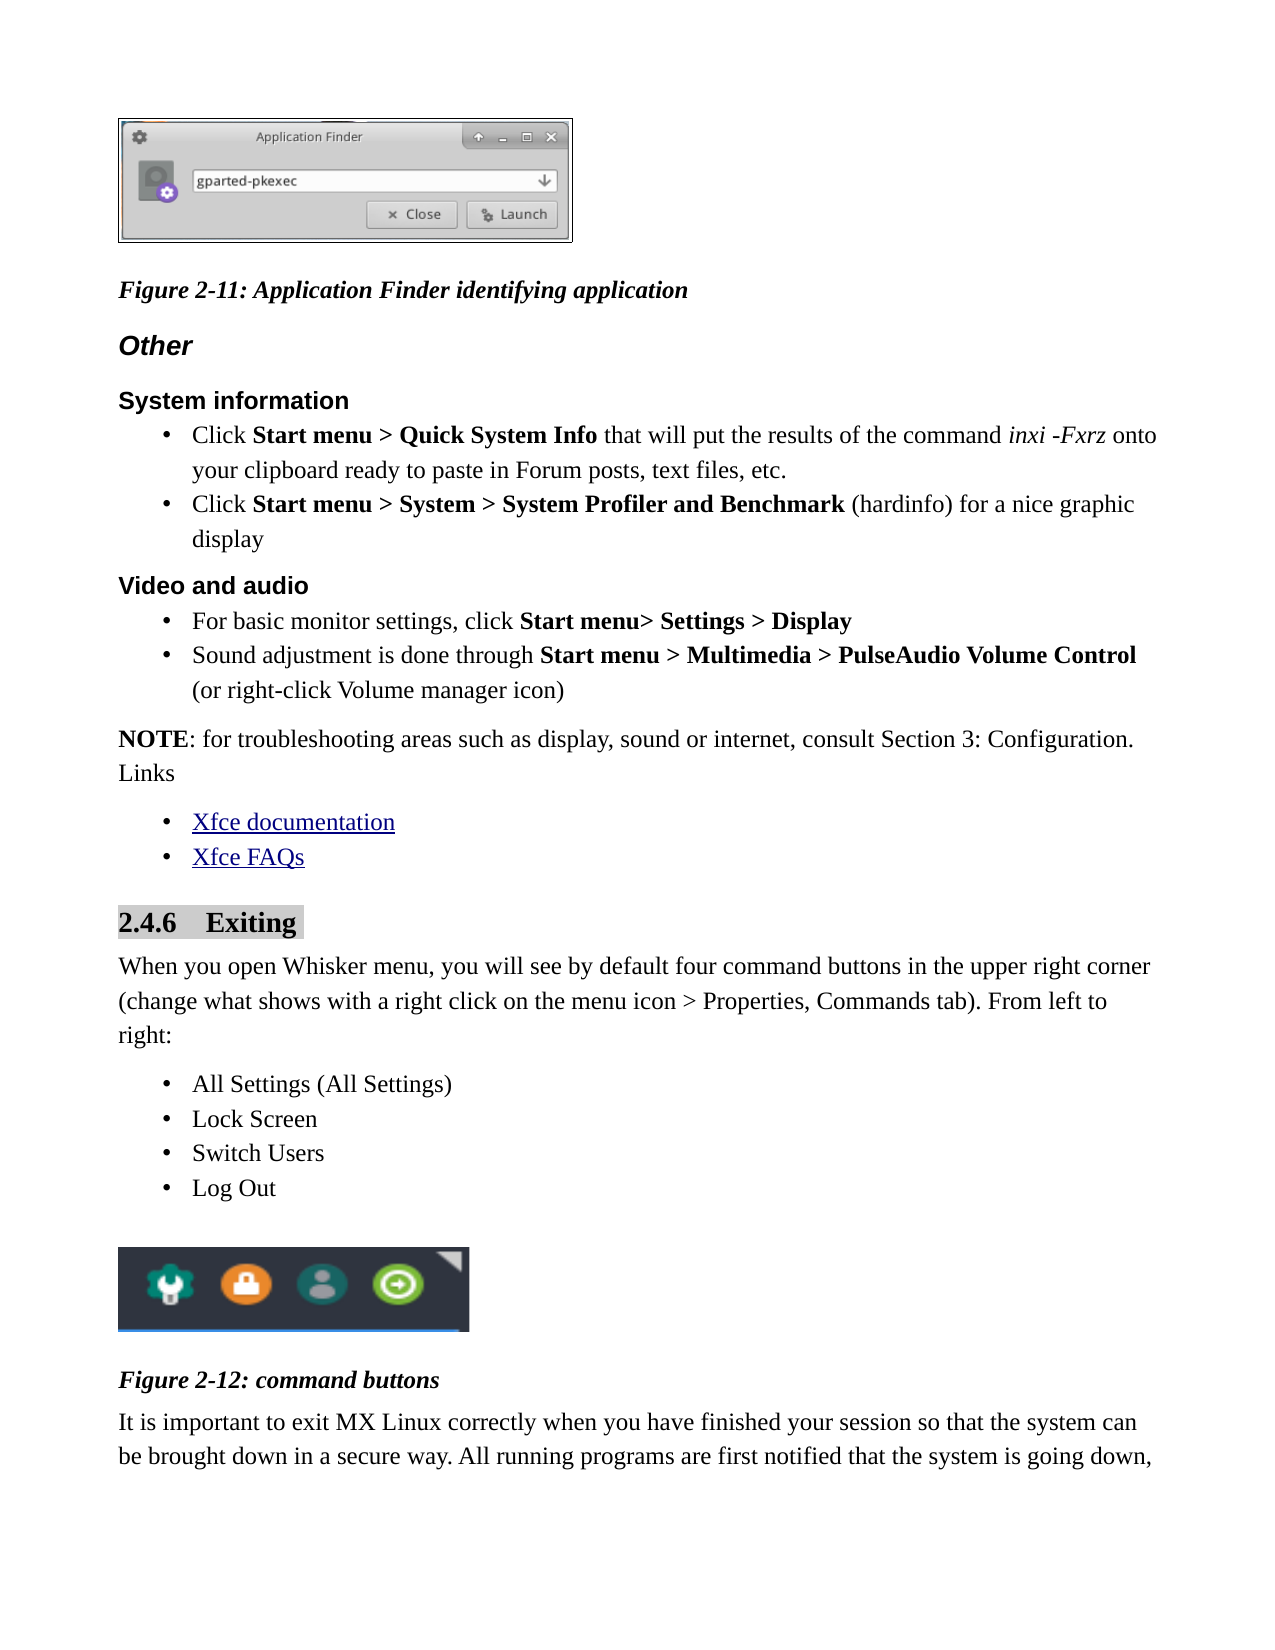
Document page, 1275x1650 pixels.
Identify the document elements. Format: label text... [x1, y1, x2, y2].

list Switch Users [162, 1138, 1157, 1167]
text Links [118, 758, 1157, 787]
list For basic monitor settings, click Start menu> Settings > Display [162, 606, 1157, 634]
list Lock Screen [162, 1104, 1157, 1133]
list All Settings (All Settings) [162, 1069, 1157, 1098]
picture [121, 121, 569, 240]
picture [118, 1247, 470, 1332]
subtitle 2.4.6 Exiting [304, 905, 1157, 939]
subtitle Video and audio [118, 571, 1157, 599]
text It is important to exit MX Linux correctly when you have finished your session so that the system can be brought down in a secure way. All running programs are first notified that the system is going down, [118, 1407, 1157, 1470]
list Xfce FAQs [162, 842, 1157, 871]
list Sound adjustment is done through Start menu > Multimedia > PulseAudio Volume Control (or right-click Volume manager icon) [162, 640, 1157, 703]
subtitle System information [118, 386, 1157, 414]
list Click Start menu > Quick System Info that will put the results of the command inxi -Fxrz onto your clipboard ready to paste in Forum posts, text files, etc. [162, 421, 1157, 484]
text Figure 2-12: command buttons [118, 1366, 1157, 1394]
text NOTE: for troubleshooting areas such as display, sound or internet, consult Section 3: Configuration. [118, 724, 1157, 752]
list Xfce documentation [162, 807, 1157, 836]
text When you open Whisker menu, you will see by default four command buttons in the upper right corner (change what shows with a right click on the menu icon > Properties, Commands tab). From left to right: [118, 951, 1157, 1049]
list Log Out [162, 1173, 1157, 1202]
subtitle Other [118, 329, 1157, 361]
list Click Start menu > System > System Profiler and Benchmark (hardinfo) for a nice graphic display [162, 489, 1157, 553]
text Figure 2-11: Application Finder identifying application [118, 275, 1157, 304]
